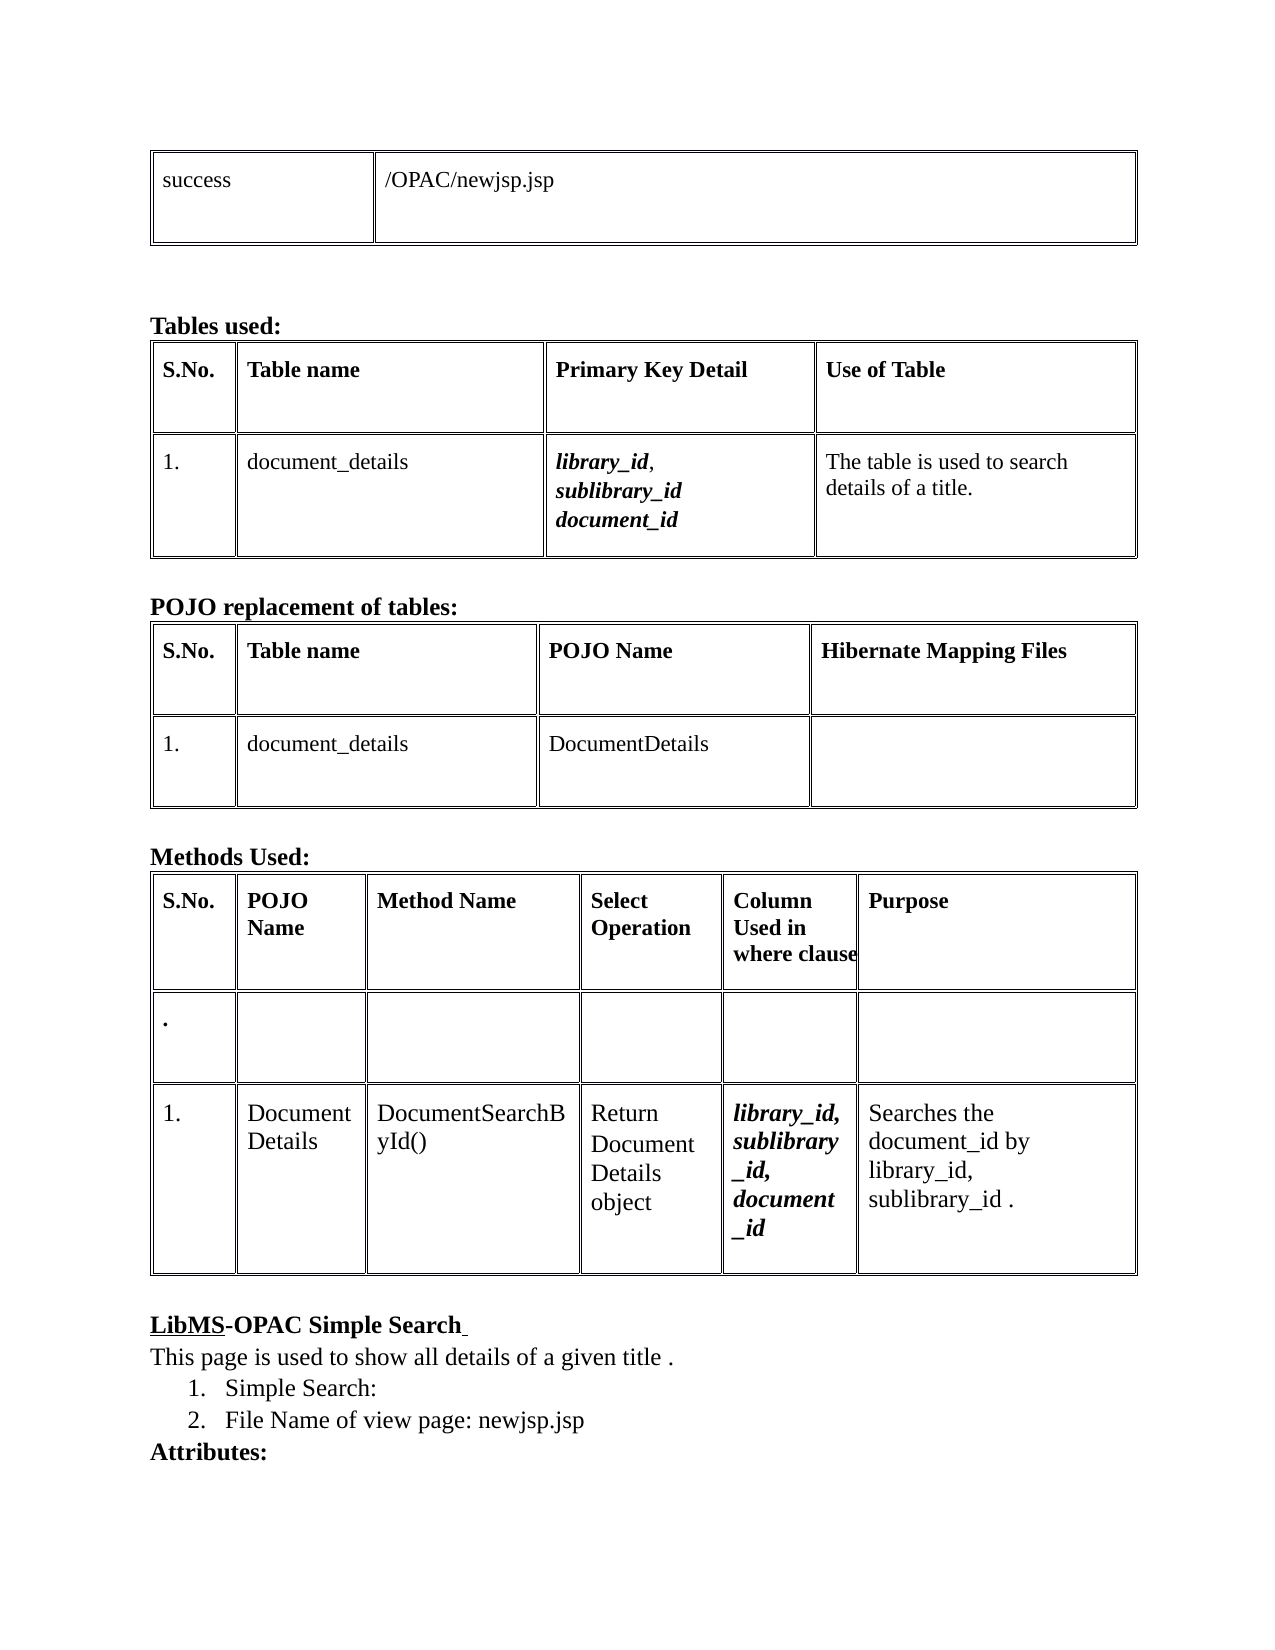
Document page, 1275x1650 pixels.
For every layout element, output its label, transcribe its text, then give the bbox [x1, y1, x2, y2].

table_header POJO Name [238, 875, 365, 989]
text Tables used: [150, 311, 1125, 339]
table_cell library_id, sublibrary_id, document_id [724, 1085, 856, 1273]
table_header Use of Table [817, 343, 1135, 432]
list File Name of view page: newjsp.jsp [187, 1405, 1125, 1434]
text LibMS-OPAC Simple Search [150, 1310, 1125, 1339]
table_header POJO Name [540, 625, 809, 713]
table_cell DocumentDetails [540, 717, 809, 806]
table_cell Return DocumentDetails object [582, 1085, 721, 1273]
table_header S.No. [154, 625, 235, 713]
text This page is used to show all details of a given title . [150, 1342, 1125, 1370]
table_cell DocumentDetails [238, 1085, 365, 1273]
table_header S.No. [154, 343, 235, 432]
table_header Table name [238, 625, 536, 713]
table_cell 1. [154, 435, 235, 556]
table_cell 1. [154, 717, 235, 806]
table_header Method Name [368, 875, 579, 989]
table_cell success [154, 153, 373, 242]
table_cell Searches the document_id by library_id, sublibrary_id . [859, 1085, 1135, 1273]
table_cell . [154, 993, 235, 1082]
table_cell [724, 993, 856, 1082]
table_cell [582, 993, 721, 1082]
table_cell [859, 993, 1135, 1082]
table_cell document_details [238, 717, 536, 806]
table_cell library_id, sublibrary_id document_id [547, 435, 814, 556]
text Attributes: [150, 1437, 1125, 1465]
table_cell DocumentSearchById() [368, 1085, 579, 1273]
table_header Column Used in where clause [724, 875, 856, 989]
table_cell /OPAC/newjsp.jsp [376, 153, 1135, 242]
table_cell The table is used to search details of a title. [817, 435, 1135, 556]
table_header Table name [238, 343, 543, 432]
table_header Primary Key Detail [547, 343, 814, 432]
table_header Purpose [859, 875, 1135, 989]
list Simple Search: [187, 1373, 1125, 1402]
table_header Select Operation [582, 875, 721, 989]
table_cell [812, 717, 1135, 806]
table_cell 1. [154, 1085, 235, 1273]
table_cell [368, 993, 579, 1082]
table_header S.No. [154, 875, 235, 989]
table_cell [238, 993, 365, 1082]
text Methods Used: [150, 842, 1125, 871]
text POJO replacement of tables: [150, 592, 1125, 621]
table_cell document_details [238, 435, 543, 556]
table_header Hibernate Mapping Files [812, 625, 1135, 713]
